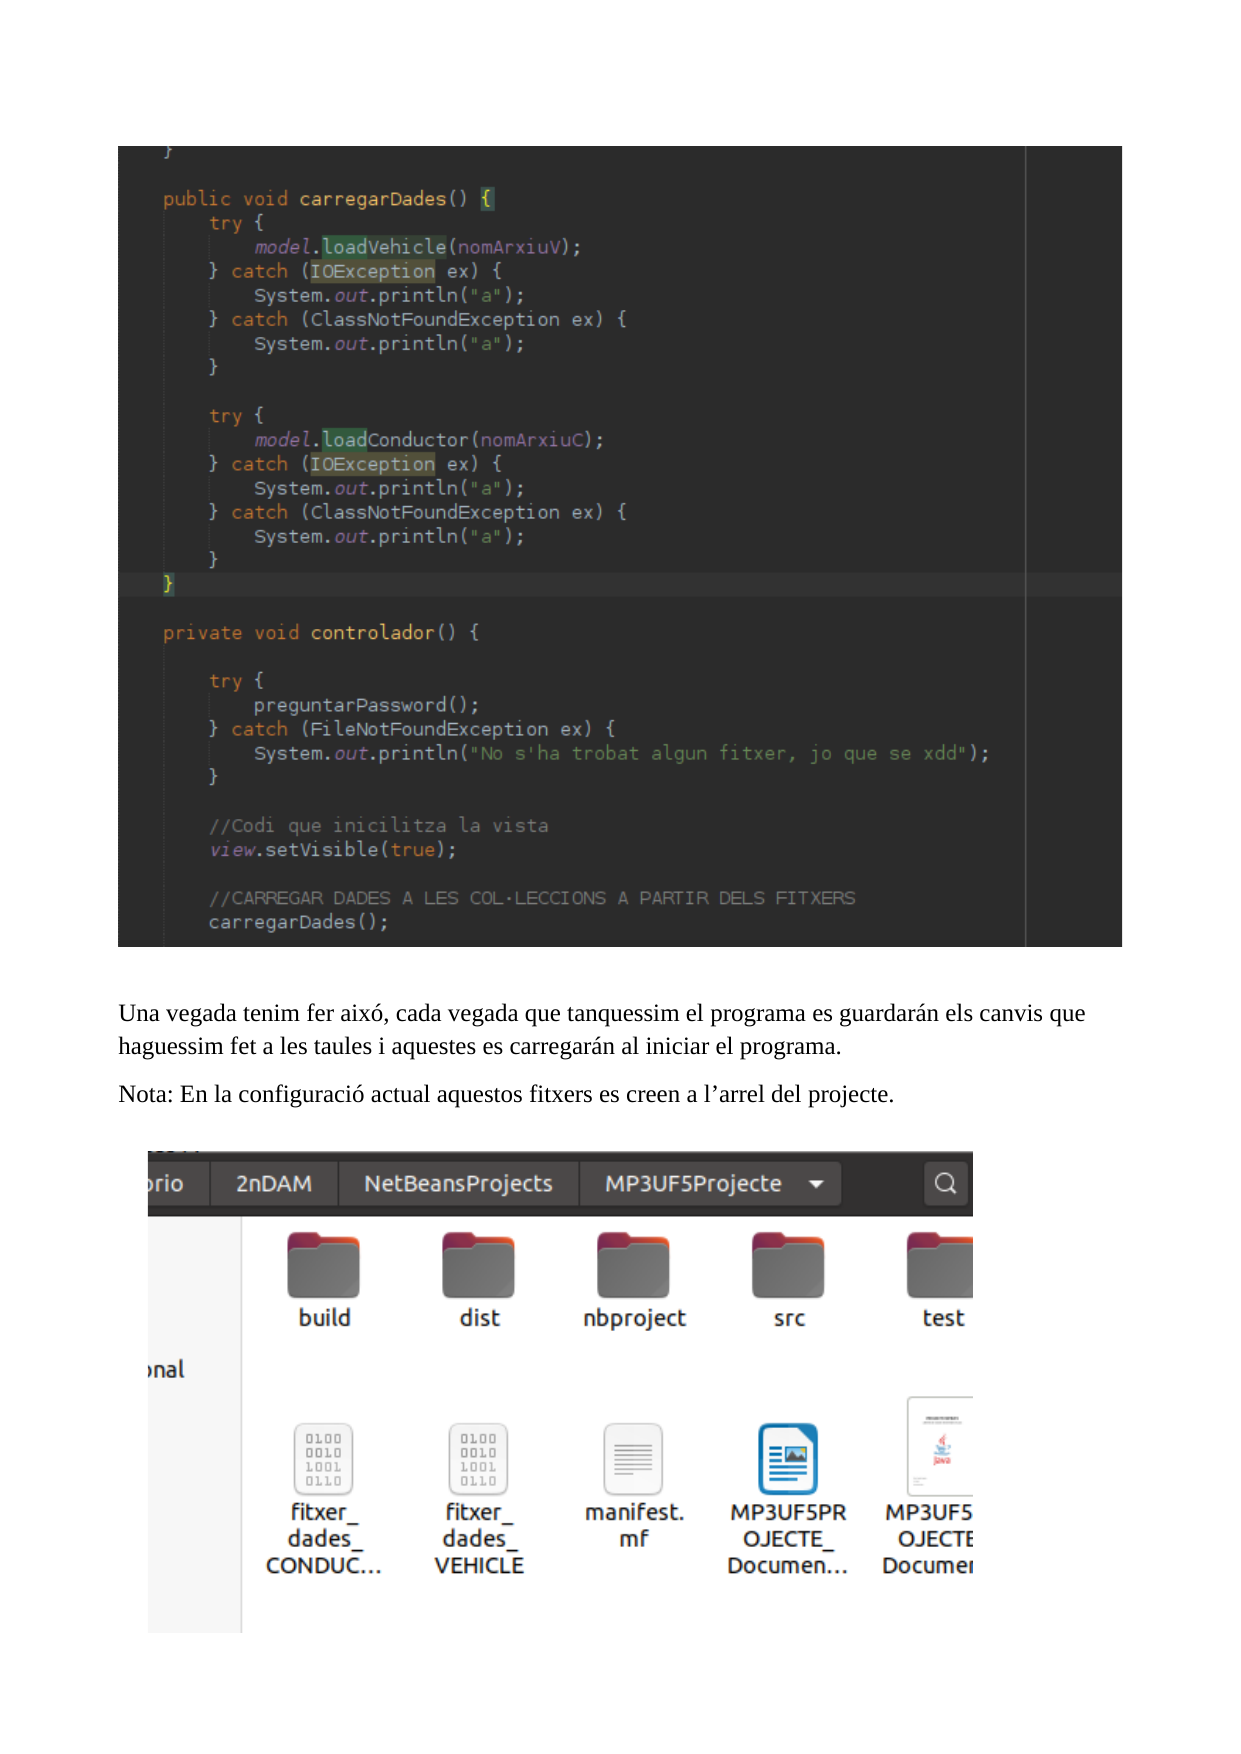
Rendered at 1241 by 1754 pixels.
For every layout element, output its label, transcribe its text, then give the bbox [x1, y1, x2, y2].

picture [147, 1151, 973, 1633]
text Nota: En la configuració actual aquestos fitxers es creen a l’arrel del projecte. [118, 1079, 1122, 1108]
text Una vegada tenim fer aixó, cada vegada que tanquessim el programa es guardarán els canvis que haguessim fet a les taules i aquestes es carregarán al iniciar el programa. [118, 998, 1122, 1060]
picture [118, 146, 1123, 947]
